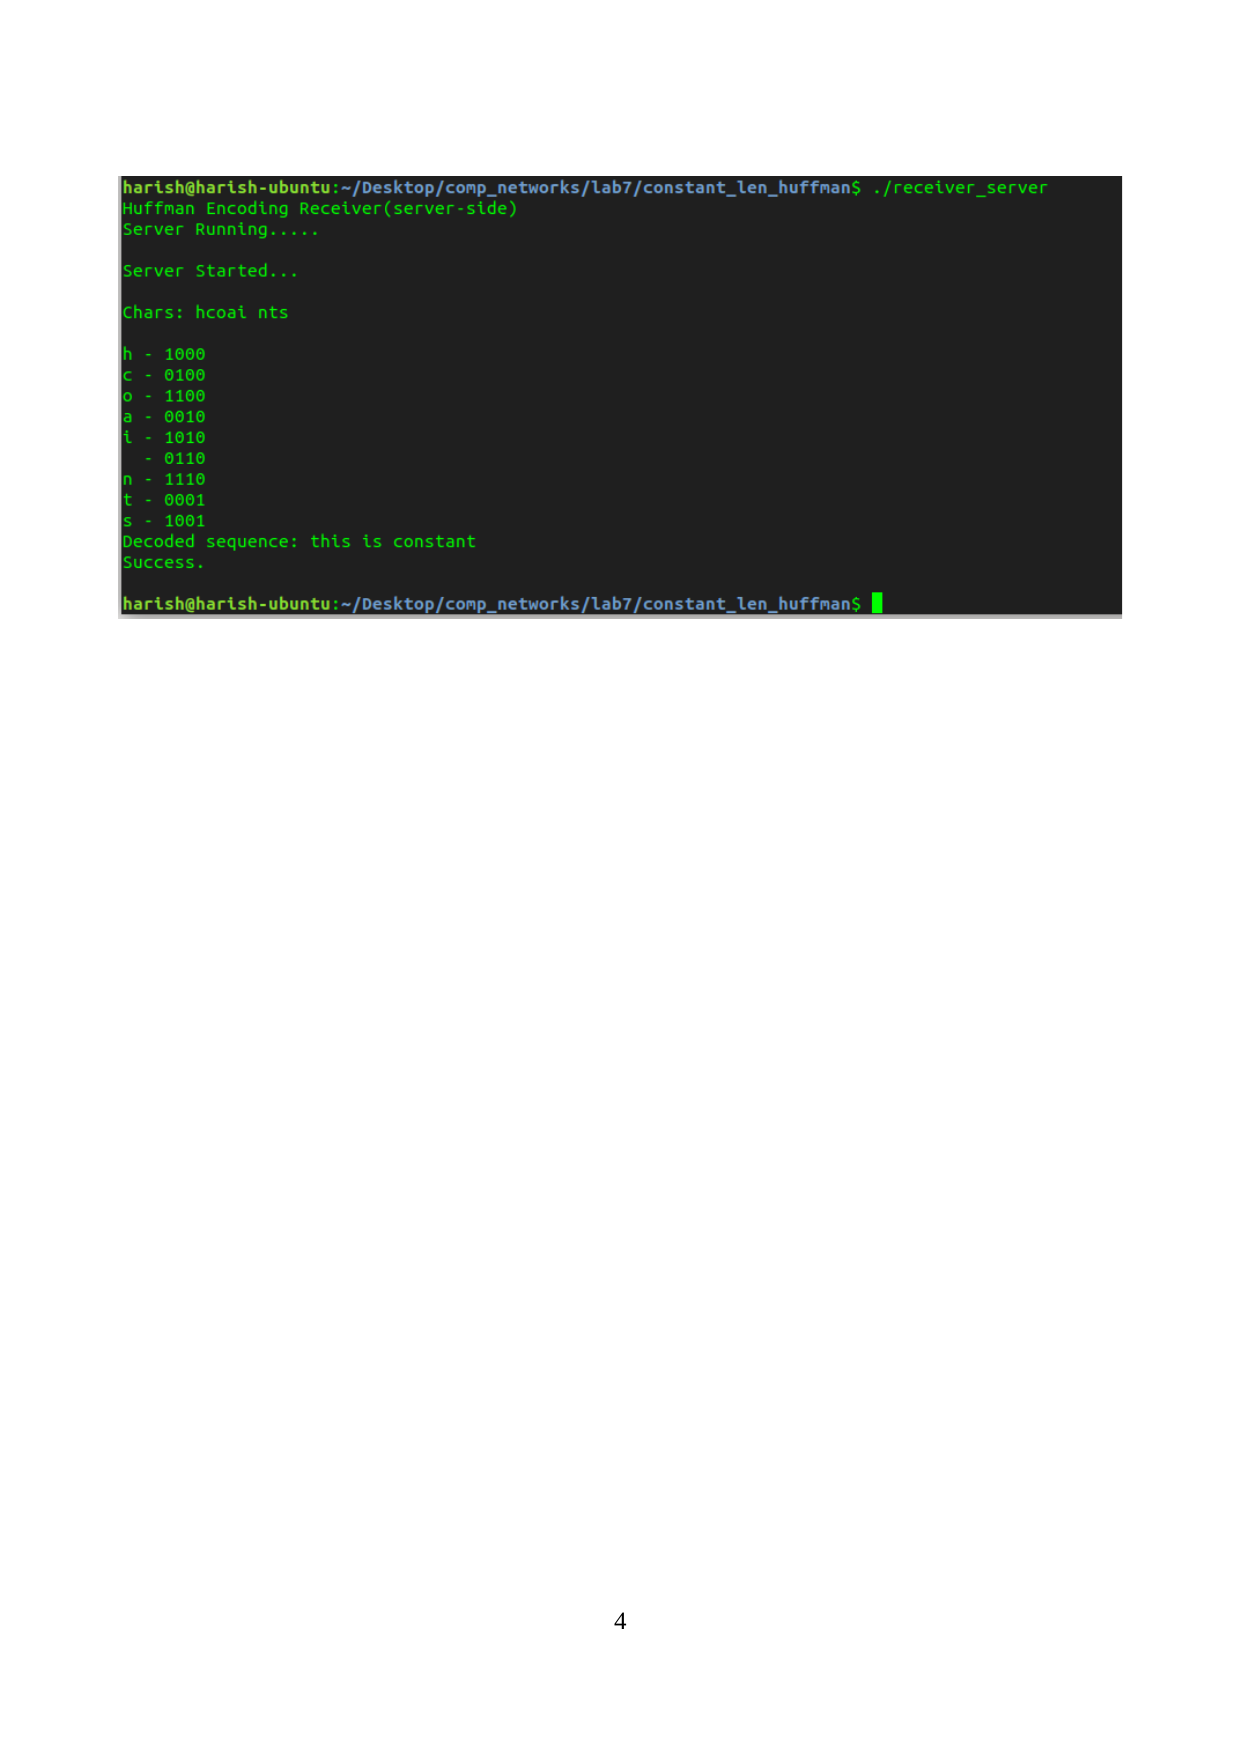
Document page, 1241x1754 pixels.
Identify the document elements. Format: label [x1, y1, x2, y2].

picture [118, 176, 1123, 619]
